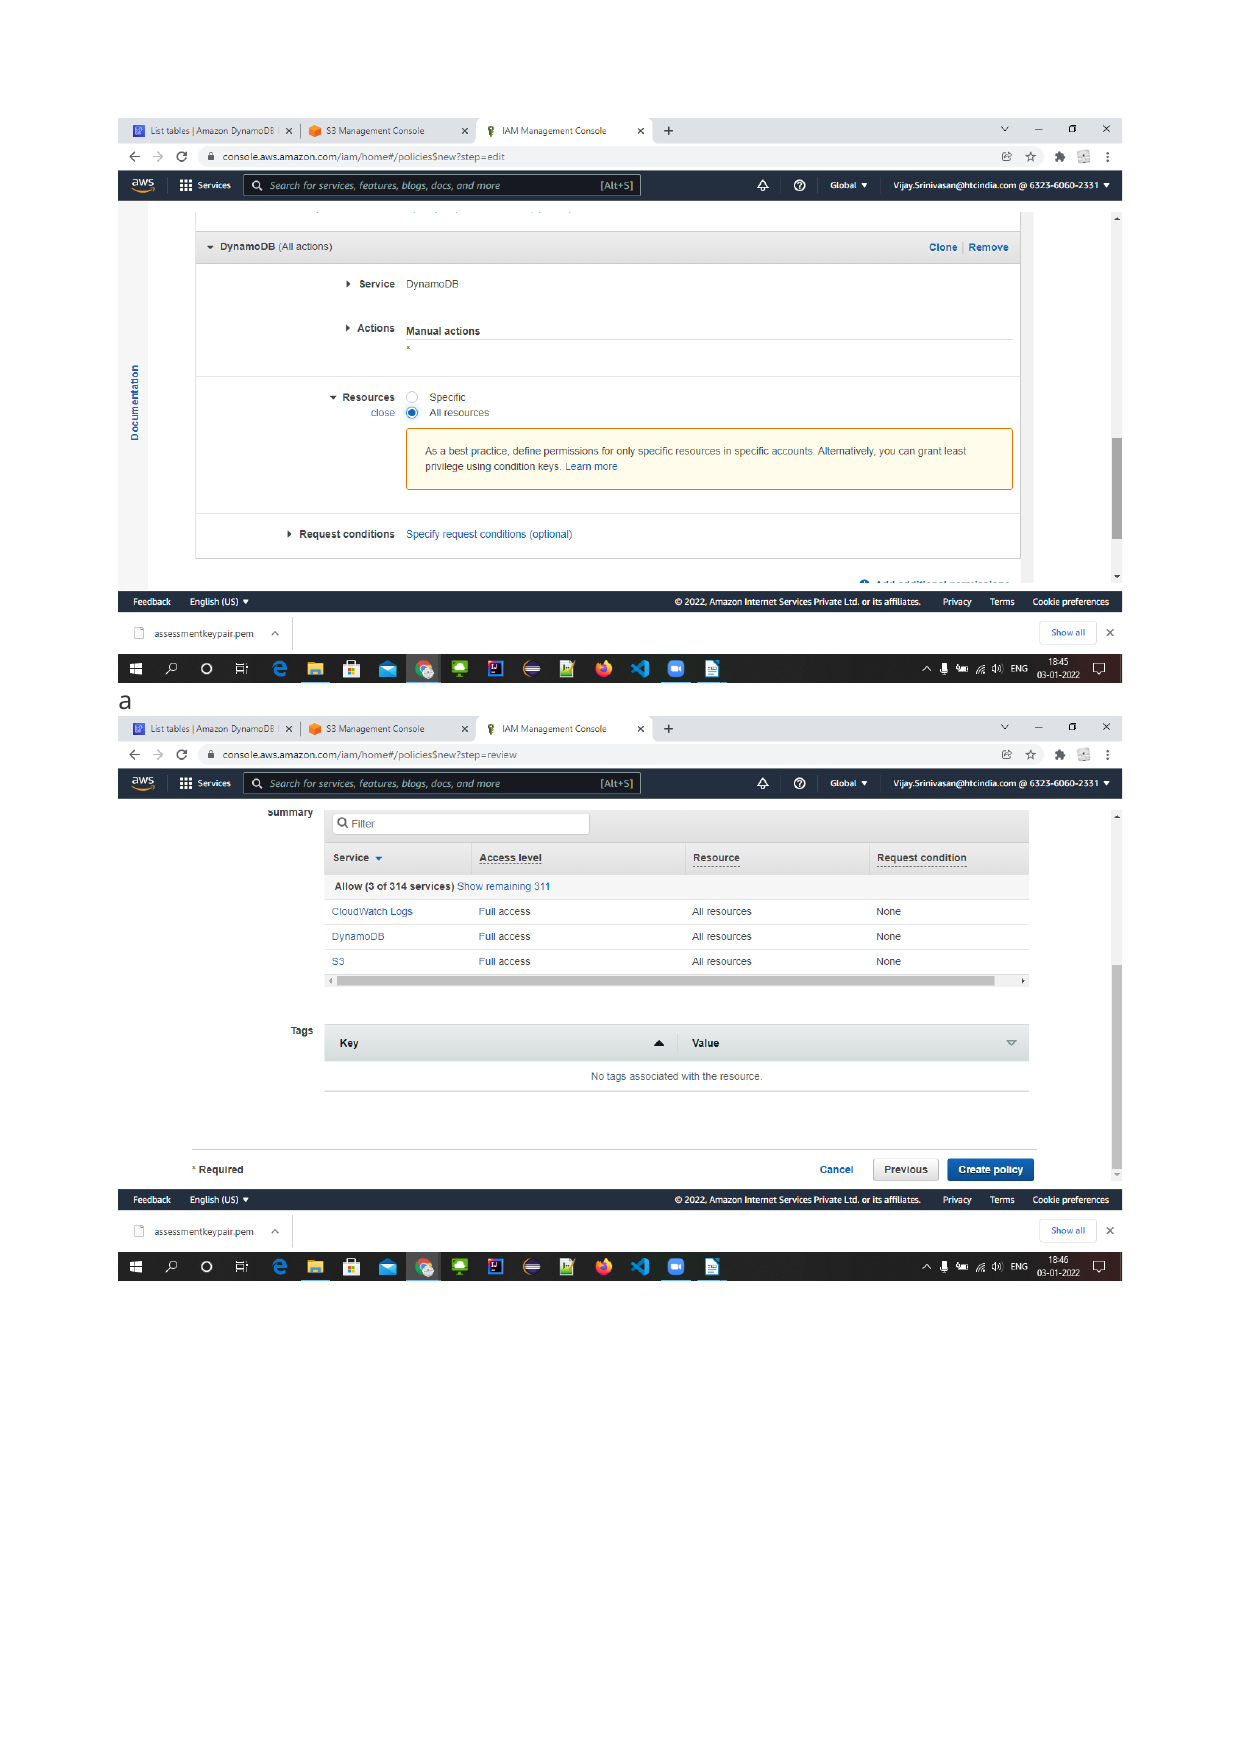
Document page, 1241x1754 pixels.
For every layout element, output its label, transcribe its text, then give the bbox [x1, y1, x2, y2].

picture [118, 118, 1123, 683]
picture [118, 716, 1123, 1281]
text a [118, 683, 1122, 716]
